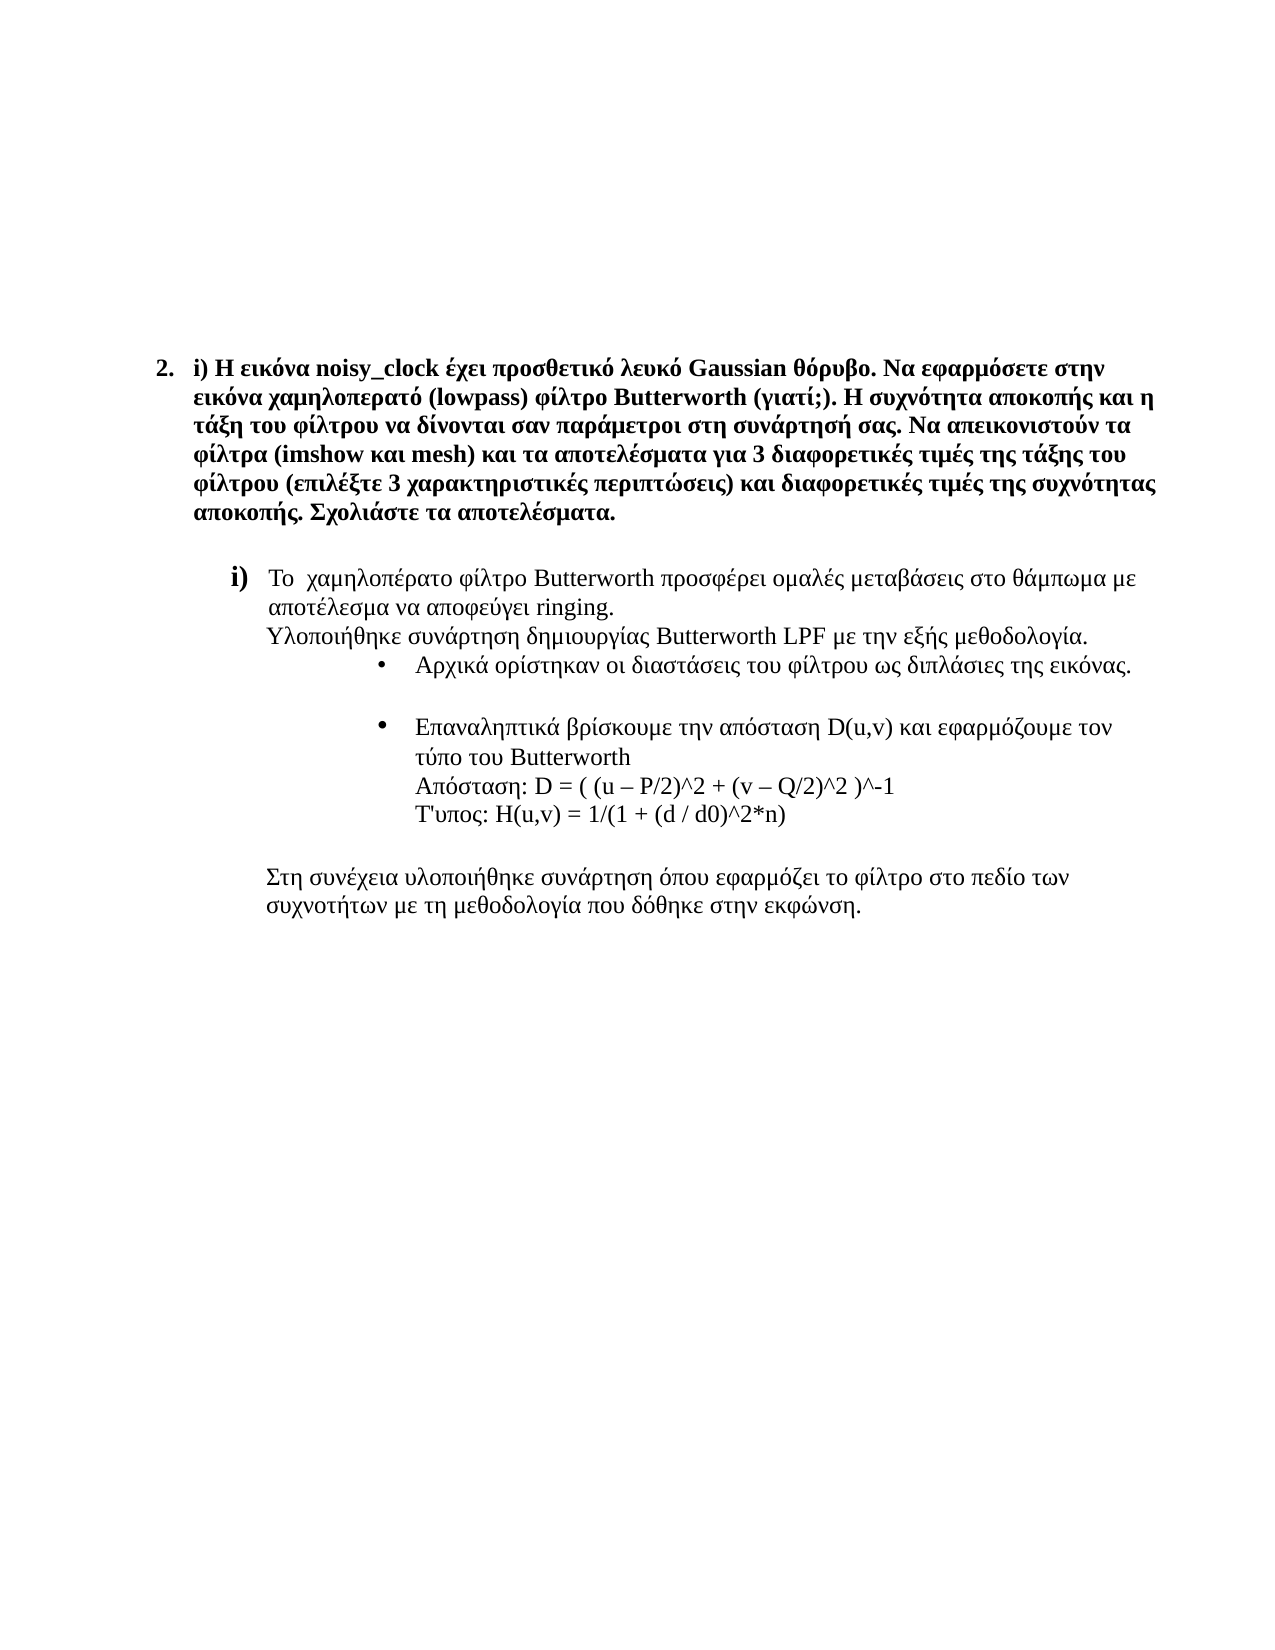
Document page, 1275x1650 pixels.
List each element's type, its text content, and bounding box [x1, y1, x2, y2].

list i) H εικόνα noisy_clock έχει προσθετικό λευκό Gaussian θόρυβο. Να εφαρμόσετε στην εικόνα χαμηλοπερατό (lowpass) φίλτρο Butterworth (γιατί;). Η συχνότητα αποκοπής και η τάξη του φίλτρου να δίνονται σαν παράμετροι στη συνάρτησή σας. Να απεικονιστούν τα φίλτρα (imshow και mesh) και τα αποτελέσματα για 3 διαφορετικές τιμές της τάξης του φίλτρου (επιλέξτε 3 χαρακτηριστικές περιπτώσεις) και διαφορετικές τιμές της συχνότητας αποκοπής. Σχολιάστε τα αποτελέσματα. [156, 353, 1157, 525]
list Επαναληπτικά βρίσκουμε την απόσταση D(u,v) και εφαρμόζουμε τον τύπο του Butterworth [377, 712, 1157, 771]
list Απόσταση: D = ( (u – P/2)^2 + (v – Q/2)^2 )^-1 [377, 771, 1157, 799]
list Τ'υπος: H(u,v) = 1/(1 + (d / d0)^2*n) [377, 799, 1157, 828]
list Αρχικά ορίστηκαν οι διαστάσεις του φίλτρου ως διπλάσιες της εικόνας. [377, 650, 1157, 679]
text Στη συνέχεια υλοποιήθηκε συνάρτηση όπου εφαρμόζει το φίλτρο στο πεδίο των συχνοτήτων με τη μεθοδολογία που δόθηκε στην εκφώνση. [118, 862, 1157, 919]
text Υλοποιήθηκε συνάρτηση δημιουργίας Butterworth LPF με την εξής μεθοδολογία. [118, 621, 1157, 650]
list Το χαμηλοπέρατο φίλτρο Butterworth προσφέρει ομαλές μεταβάσεις στο θάμπωμα με αποτέλεσμα να αποφεύγει ringing. [231, 559, 1157, 621]
